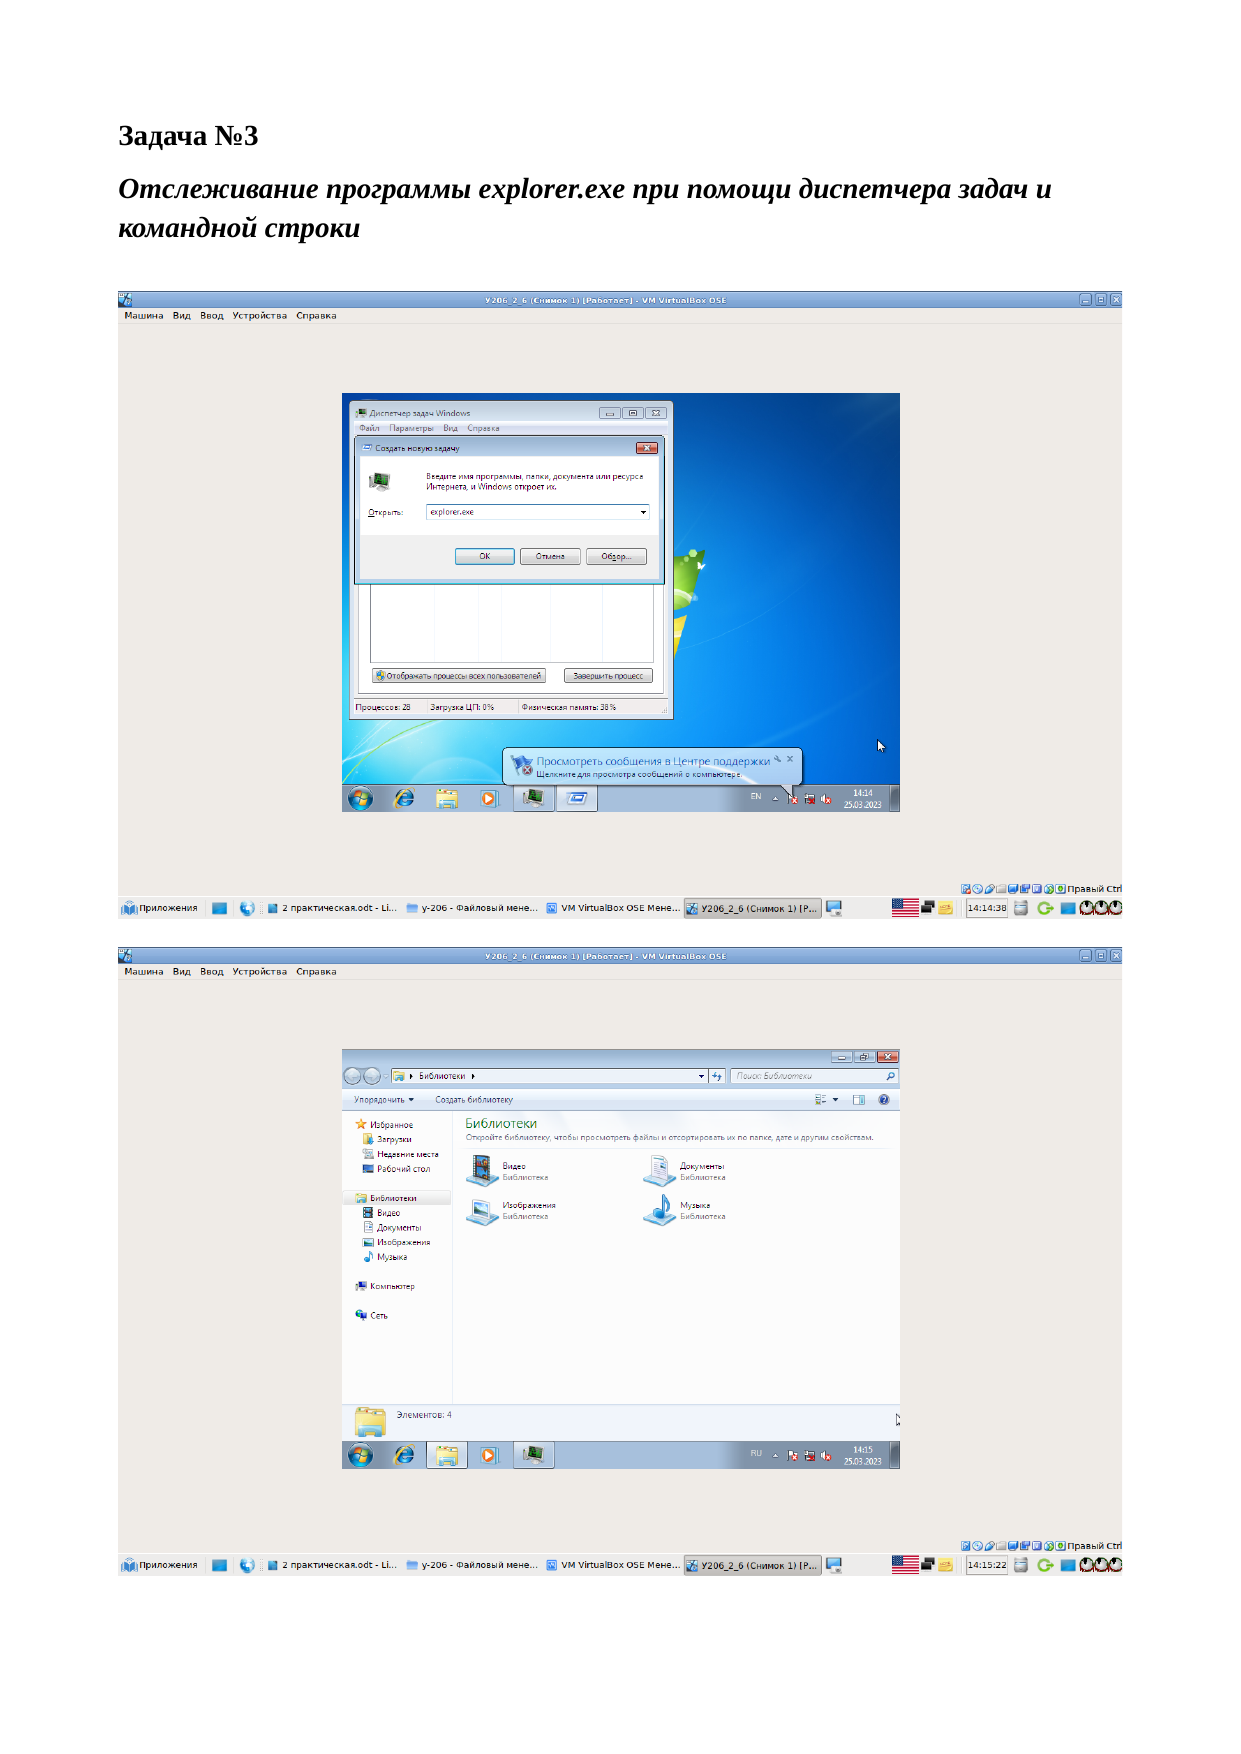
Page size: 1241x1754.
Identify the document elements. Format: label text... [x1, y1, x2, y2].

picture [118, 291, 1123, 919]
picture [118, 947, 1123, 1576]
text Отслеживание программы explorer.exe при помощи диспетчера задач и командной строки [118, 171, 1122, 243]
text Задача №3 [118, 118, 1122, 152]
